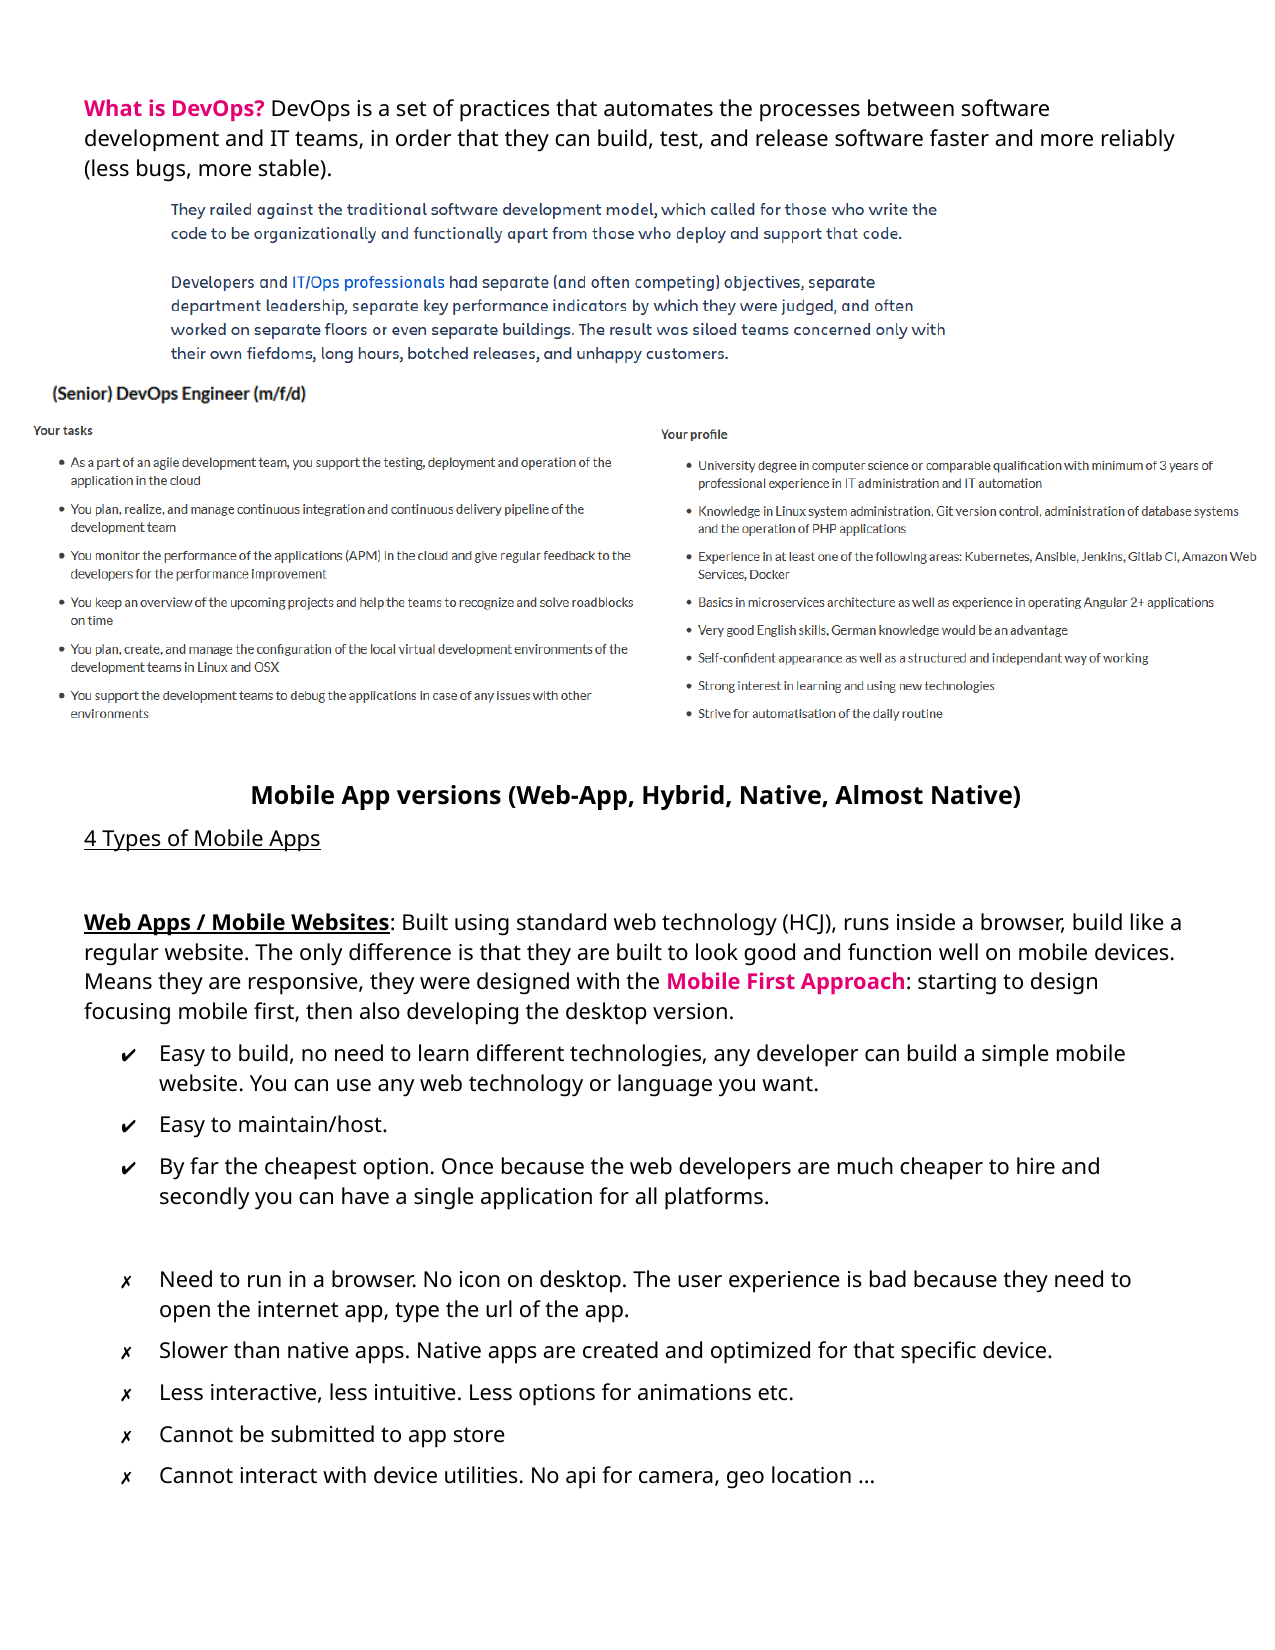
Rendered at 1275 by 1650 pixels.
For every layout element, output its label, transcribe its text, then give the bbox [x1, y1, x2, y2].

text Mobile App versions (Web-App, Hybrid, Native, Almost Native) [84, 777, 1188, 812]
picture [657, 424, 1257, 722]
text What is DevOps? DevOps is a set of practices that automates the processes between software development and IT teams, in order that they can build, test, and release software faster and more reliably (less bugs, more stable). [84, 93, 1188, 182]
picture [167, 199, 949, 366]
list Less interactive, less intuitive. Less options for animations etc. [121, 1377, 1188, 1407]
list Slower than native apps. Native apps are created and optimized for that specific device. [121, 1336, 1188, 1365]
picture [49, 381, 310, 407]
list Easy to maintain/host. [121, 1109, 1188, 1139]
list Cannot interact with device utilities. No api for camera, geo location … [121, 1461, 1188, 1490]
list By far the cheapest option. Once because the web developers are much cheaper to hire and secondly you can have a single application for all platforms. [121, 1151, 1188, 1211]
text 4 Types of Mobile Apps [84, 823, 1188, 853]
picture [29, 421, 637, 724]
list Easy to build, no need to learn different technologies, any developer can build a simple mobile website. You can use any web technology or language you want. [121, 1038, 1188, 1097]
list Need to run in a browser. No icon on desktop. The user experience is bad because they need to open the internet app, type the url of the app. [121, 1264, 1188, 1324]
text Web Apps / Mobile Websites: Built using standard web technology (HCJ), runs inside a browser, build like a regular website. The only difference is that they are built to look good and function well on mobile devices. Means they are responsive, they were designed with the Mobile First Approach: starting to design focusing mobile first, then also developing the desktop version. [84, 907, 1188, 1026]
list Cannot be submitted to app store [121, 1419, 1188, 1449]
